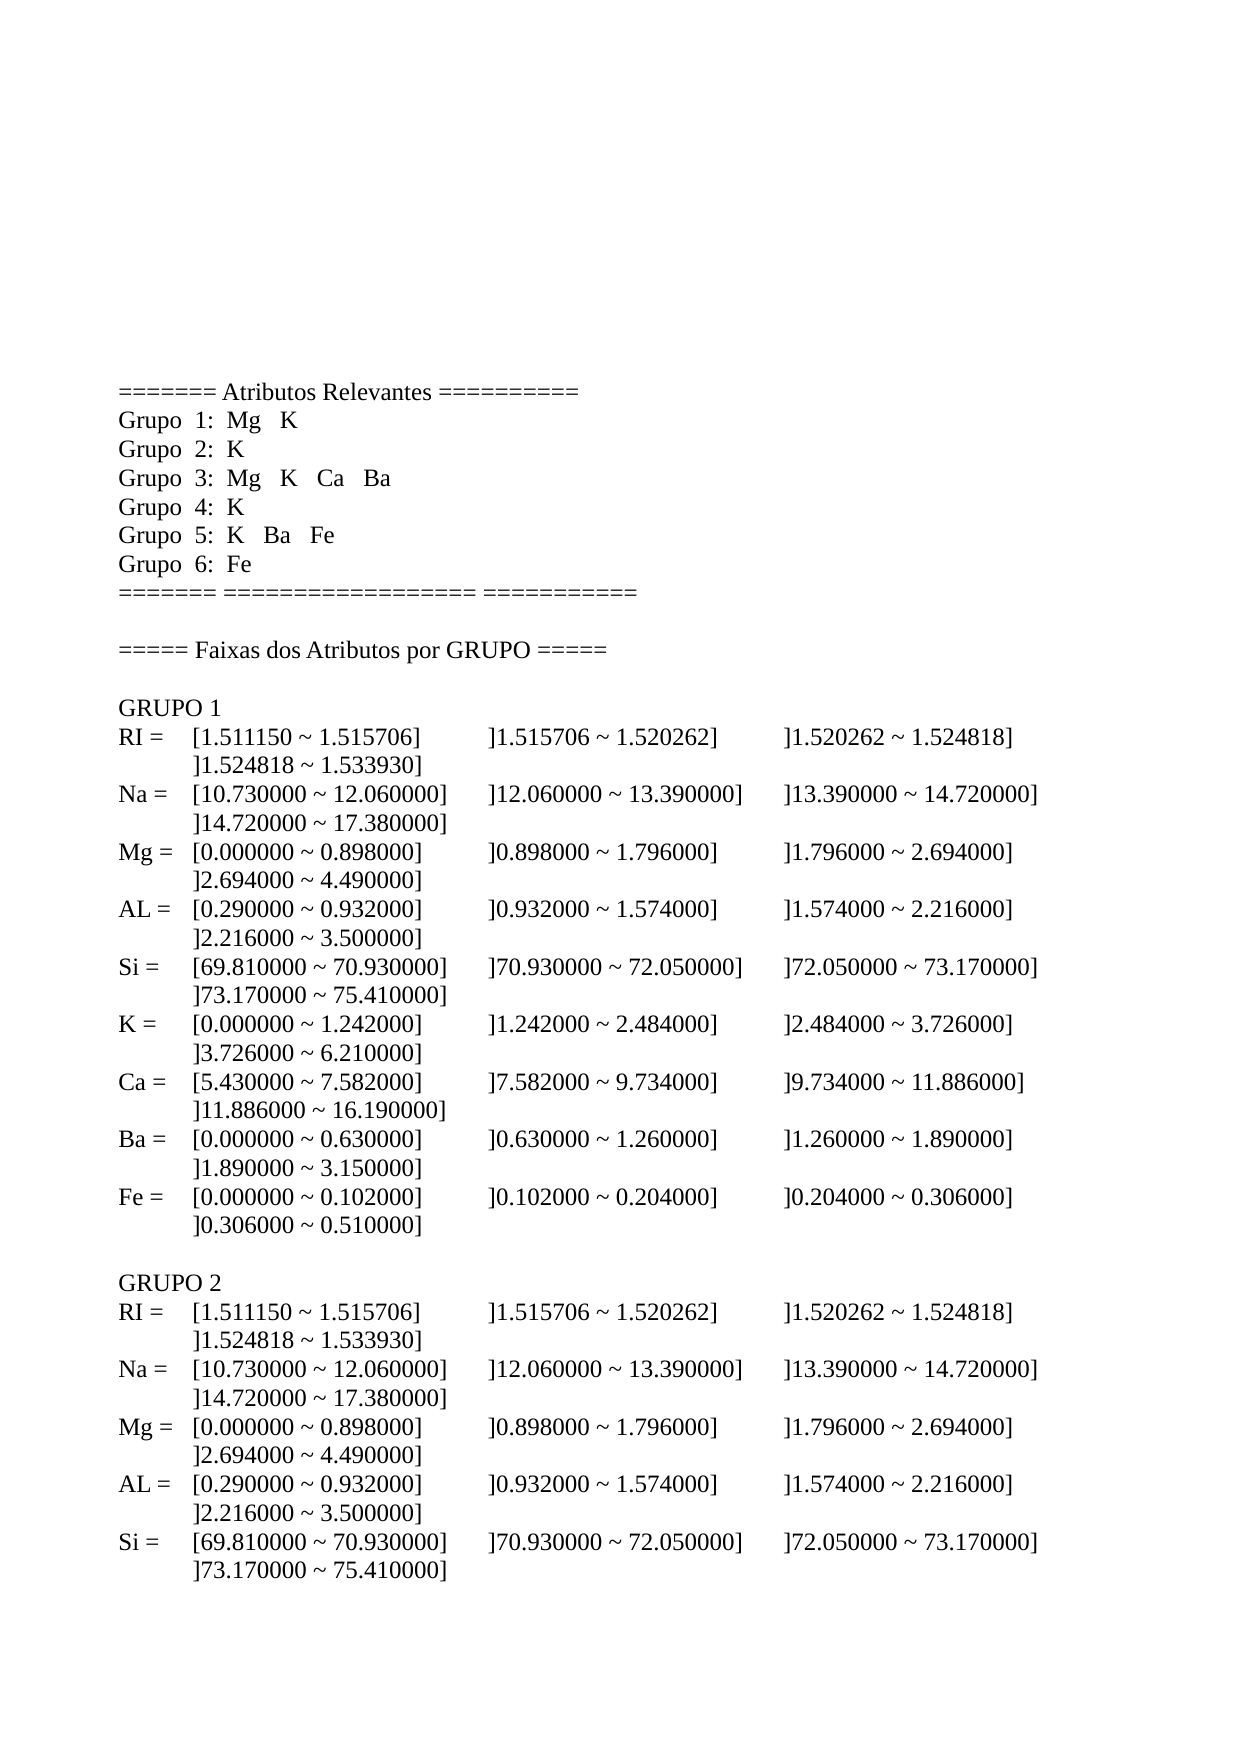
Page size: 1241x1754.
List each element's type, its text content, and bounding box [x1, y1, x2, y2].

text Mg = [0.000000 ~ 0.898000] ]0.898000 ~ 1.796000] ]1.796000 ~ 2.694000] ]2.694000 ~ 4.490000] [118, 837, 1122, 894]
text RI = [1.511150 ~ 1.515706] ]1.515706 ~ 1.520262] ]1.520262 ~ 1.524818] ]1.524818 ~ 1.533930] [118, 1297, 1122, 1354]
text GRUPO 2 [118, 1268, 1122, 1297]
text Grupo 3: Mg K Ca Ba [118, 463, 1122, 492]
text Na = [10.730000 ~ 12.060000] ]12.060000 ~ 13.390000] ]13.390000 ~ 14.720000] ]14.720000 ~ 17.380000] [118, 779, 1122, 837]
text ===== Faixas dos Atributos por GRUPO ===== [118, 636, 1122, 664]
text Ca = [5.430000 ~ 7.582000] ]7.582000 ~ 9.734000] ]9.734000 ~ 11.886000] ]11.886000 ~ 16.190000] [118, 1067, 1122, 1124]
text RI = [1.511150 ~ 1.515706] ]1.515706 ~ 1.520262] ]1.520262 ~ 1.524818] ]1.524818 ~ 1.533930] [118, 722, 1122, 779]
text Grupo 2: K [118, 434, 1122, 463]
text Grupo 5: K Ba Fe [118, 521, 1122, 549]
text K = [0.000000 ~ 1.242000] ]1.242000 ~ 2.484000] ]2.484000 ~ 3.726000] ]3.726000 ~ 6.210000] [118, 1009, 1122, 1067]
text ======= Atributos Relevantes ========== [118, 377, 1122, 406]
text ======= ================== =========== [118, 578, 1122, 607]
text Grupo 4: K [118, 492, 1122, 521]
text Si = [69.810000 ~ 70.930000] ]70.930000 ~ 72.050000] ]72.050000 ~ 73.170000] ]73.170000 ~ 75.410000] [118, 1527, 1122, 1584]
text Grupo 6: Fe [118, 549, 1122, 578]
text Ba = [0.000000 ~ 0.630000] ]0.630000 ~ 1.260000] ]1.260000 ~ 1.890000] ]1.890000 ~ 3.150000] [118, 1124, 1122, 1182]
text Si = [69.810000 ~ 70.930000] ]70.930000 ~ 72.050000] ]72.050000 ~ 73.170000] ]73.170000 ~ 75.410000] [118, 952, 1122, 1009]
text AL = [0.290000 ~ 0.932000] ]0.932000 ~ 1.574000] ]1.574000 ~ 2.216000] ]2.216000 ~ 3.500000] [118, 894, 1122, 952]
text GRUPO 1 [118, 693, 1122, 722]
text Grupo 1: Mg K [118, 406, 1122, 434]
text AL = [0.290000 ~ 0.932000] ]0.932000 ~ 1.574000] ]1.574000 ~ 2.216000] ]2.216000 ~ 3.500000] [118, 1469, 1122, 1527]
text Na = [10.730000 ~ 12.060000] ]12.060000 ~ 13.390000] ]13.390000 ~ 14.720000] ]14.720000 ~ 17.380000] [118, 1354, 1122, 1412]
text Fe = [0.000000 ~ 0.102000] ]0.102000 ~ 0.204000] ]0.204000 ~ 0.306000] ]0.306000 ~ 0.510000] [118, 1182, 1122, 1239]
text Mg = [0.000000 ~ 0.898000] ]0.898000 ~ 1.796000] ]1.796000 ~ 2.694000] ]2.694000 ~ 4.490000] [118, 1412, 1122, 1469]
